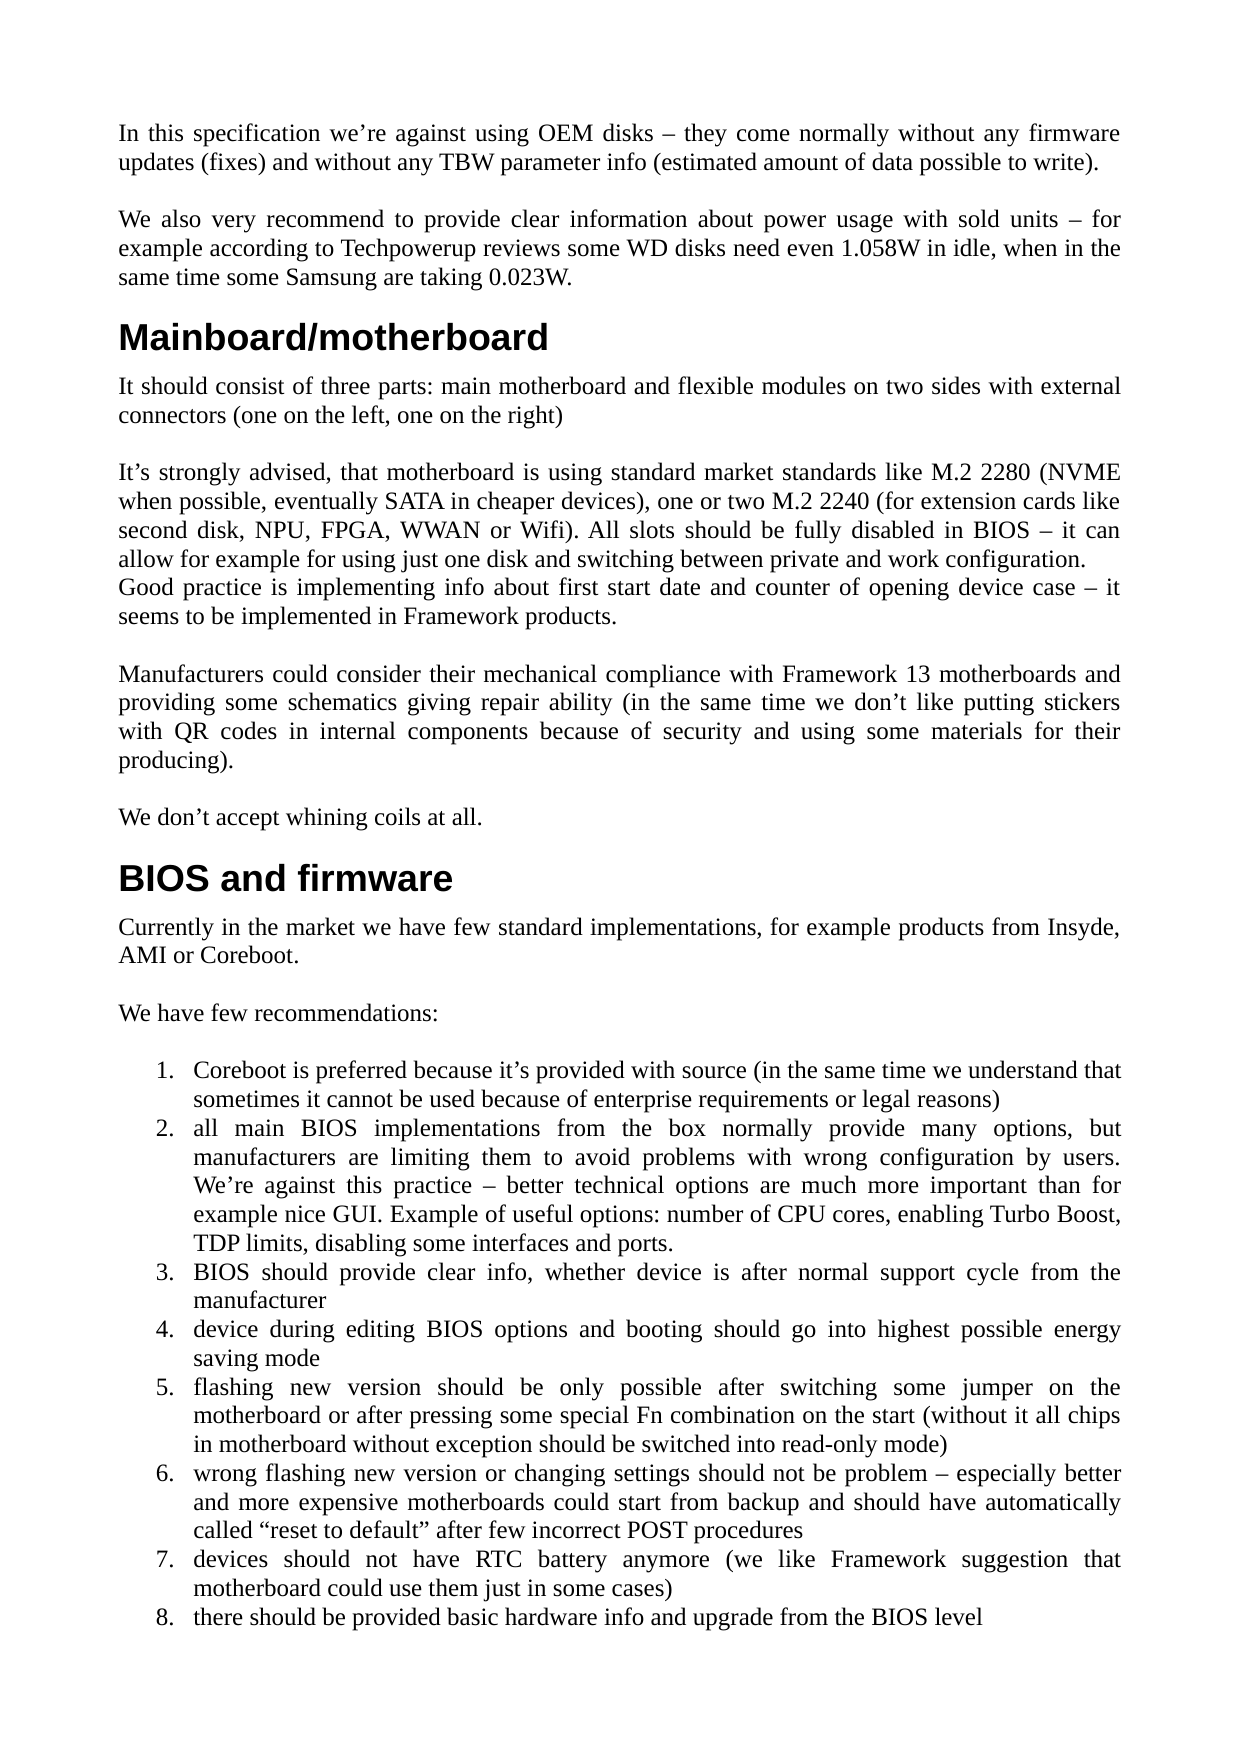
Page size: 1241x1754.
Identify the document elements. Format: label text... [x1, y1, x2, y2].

text We have few recommendations: [118, 998, 1122, 1027]
text It should consist of three parts: main motherboard and flexible modules on two sides with external connectors (one on the left, one on the right) [118, 371, 1122, 429]
list flashing new version should be only possible after switching some jumper on the motherboard or after pressing some special Fn combination on the start (without it all chips in motherboard without exception should be switched into read-only mode) [156, 1372, 1122, 1458]
text We also very recommend to provide clear information about power usage with sold units – for example according to Techpowerup reviews some WD disks need even 1.058W in idle, when in the same time some Samsung are taking 0.023W. [118, 204, 1122, 291]
text Manufacturers could consider their mechanical compliance with Framework 13 motherboards and providing some schematics giving repair ability (in the same time we don’t like putting stickers with QR codes in internal components because of security and using some materials for their producing). [118, 659, 1122, 774]
list there should be provided basic hardware info and upgrade from the BIOS level [156, 1602, 1122, 1631]
list devices should not have RTC battery anymore (we like Framework suggestion that motherboard could use them just in some cases) [156, 1544, 1122, 1602]
text We don’t accept whining coils at all. [118, 802, 1122, 831]
text Good practice is implementing info about first start date and counter of opening device case – it seems to be implemented in Framework products. [118, 572, 1122, 630]
text In this specification we’re against using OEM disks – they come normally without any firmware updates (fixes) and without any TBW parameter info (estimated amount of data possible to write). [118, 118, 1122, 176]
text It’s strongly advised, that motherboard is using standard market standards like M.2 2280 (NVME when possible, eventually SATA in cheaper devices), one or two M.2 2240 (for extension cards like second disk, NPU, FPGA, WWAN or Wifi). All slots should be fully disabled in BIOS – it can allow for example for using just one disk and switching between private and work configuration. [118, 457, 1122, 572]
list device during editing BIOS options and booting should go into highest possible energy saving mode [156, 1314, 1122, 1372]
subtitle BIOS and firmware [118, 856, 1122, 899]
list wrong flashing new version or changing settings should not be problem – especially better and more expensive motherboards could start from backup and should have automatically called “reset to default” after few incorrect POST procedures [156, 1458, 1122, 1544]
text Currently in the market we have few standard implementations, for example products from Insyde, AMI or Coreboot. [118, 912, 1122, 969]
subtitle Mainboard/motherboard [118, 316, 1122, 359]
list Coreboot is preferred because it’s provided with source (in the same time we understand that sometimes it cannot be used because of enterprise requirements or legal reasons) [156, 1056, 1122, 1113]
list BIOS should provide clear info, whether device is after normal support cycle from the manufacturer [156, 1257, 1122, 1314]
list all main BIOS implementations from the box normally provide many options, but manufacturers are limiting them to avoid problems with wrong configuration by users. We’re against this practice – better technical options are much more important than for example nice GUI. Example of useful options: number of CPU cores, enabling Turbo Boost, TDP limits, disabling some interfaces and ports. [156, 1113, 1122, 1257]
